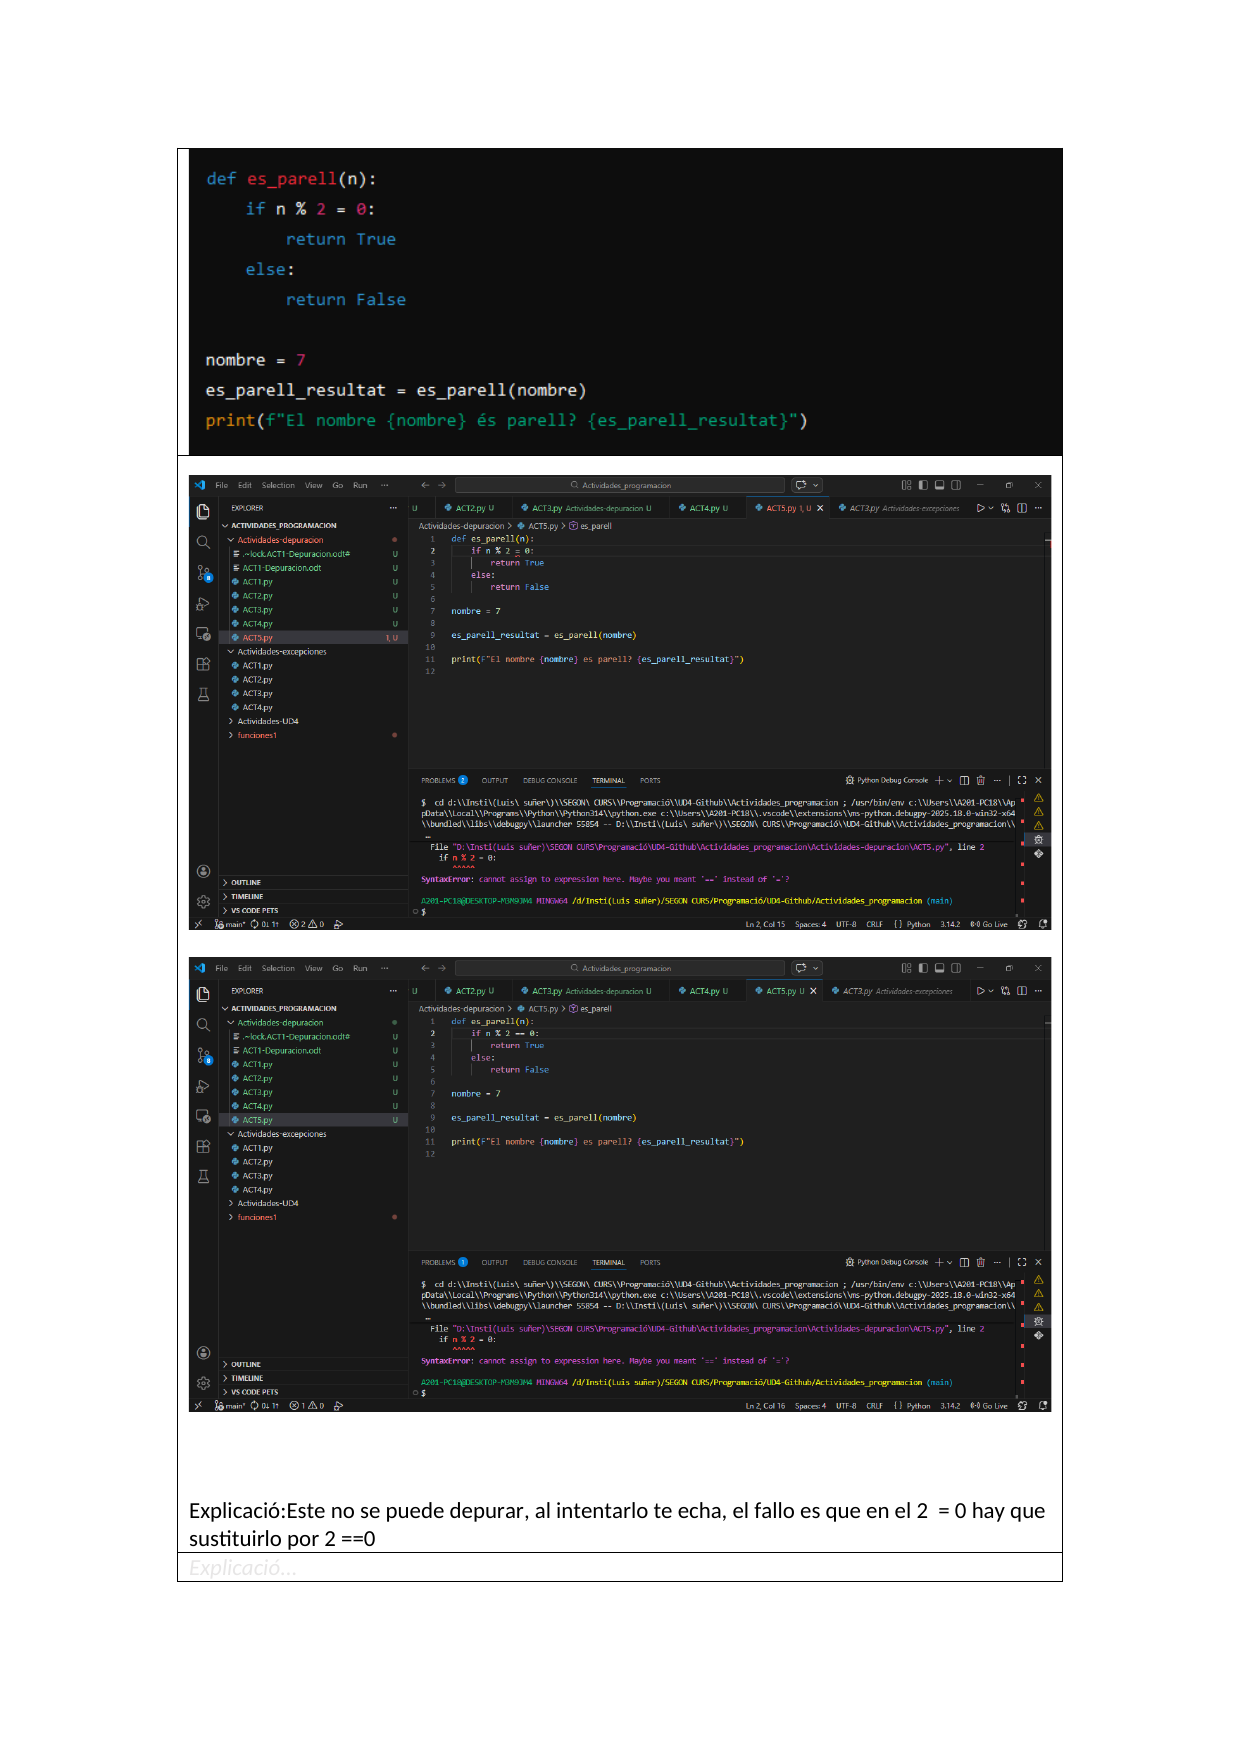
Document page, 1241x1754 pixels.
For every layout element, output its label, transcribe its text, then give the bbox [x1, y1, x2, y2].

picture [188, 148, 1063, 455]
table_cell [178, 149, 188, 455]
picture [188, 475, 1052, 930]
picture [188, 957, 1052, 1412]
table_cell Explicació... [178, 1553, 1062, 1581]
table_cell Explicació:Este no se puede depurar, al intentarlo te echa, el fallo es que en el 2 = 0 hay que sustituirlo por 2 ==0 [178, 456, 1062, 1552]
